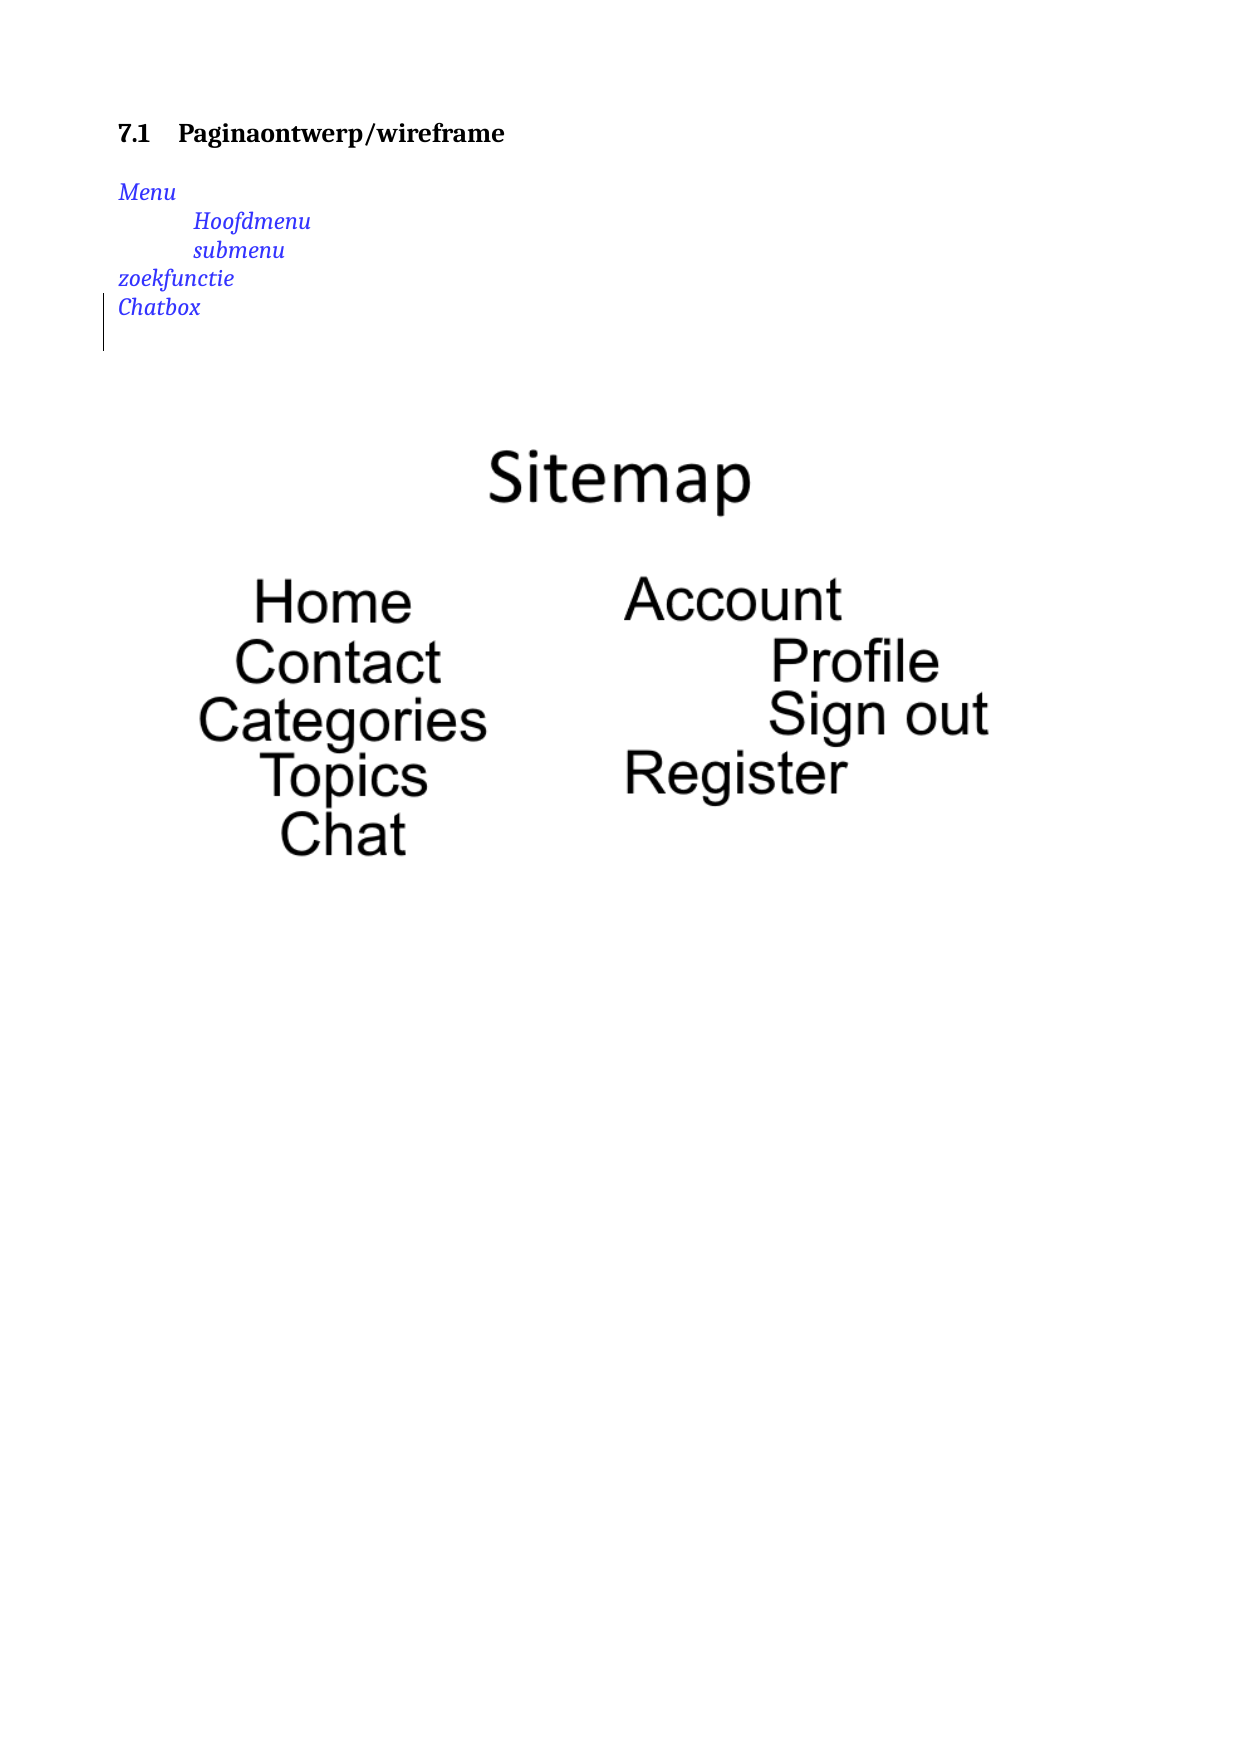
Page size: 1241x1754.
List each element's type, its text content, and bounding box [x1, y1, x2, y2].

text Menu [118, 178, 1122, 207]
text Chatbox [118, 293, 1122, 322]
subtitle Paginaontwerp/wireframe [118, 118, 1122, 149]
text zoekfunctie [118, 264, 1122, 293]
text Hoofdmenu [118, 207, 1122, 236]
text submenu [118, 236, 1122, 264]
picture [118, 350, 1123, 1104]
